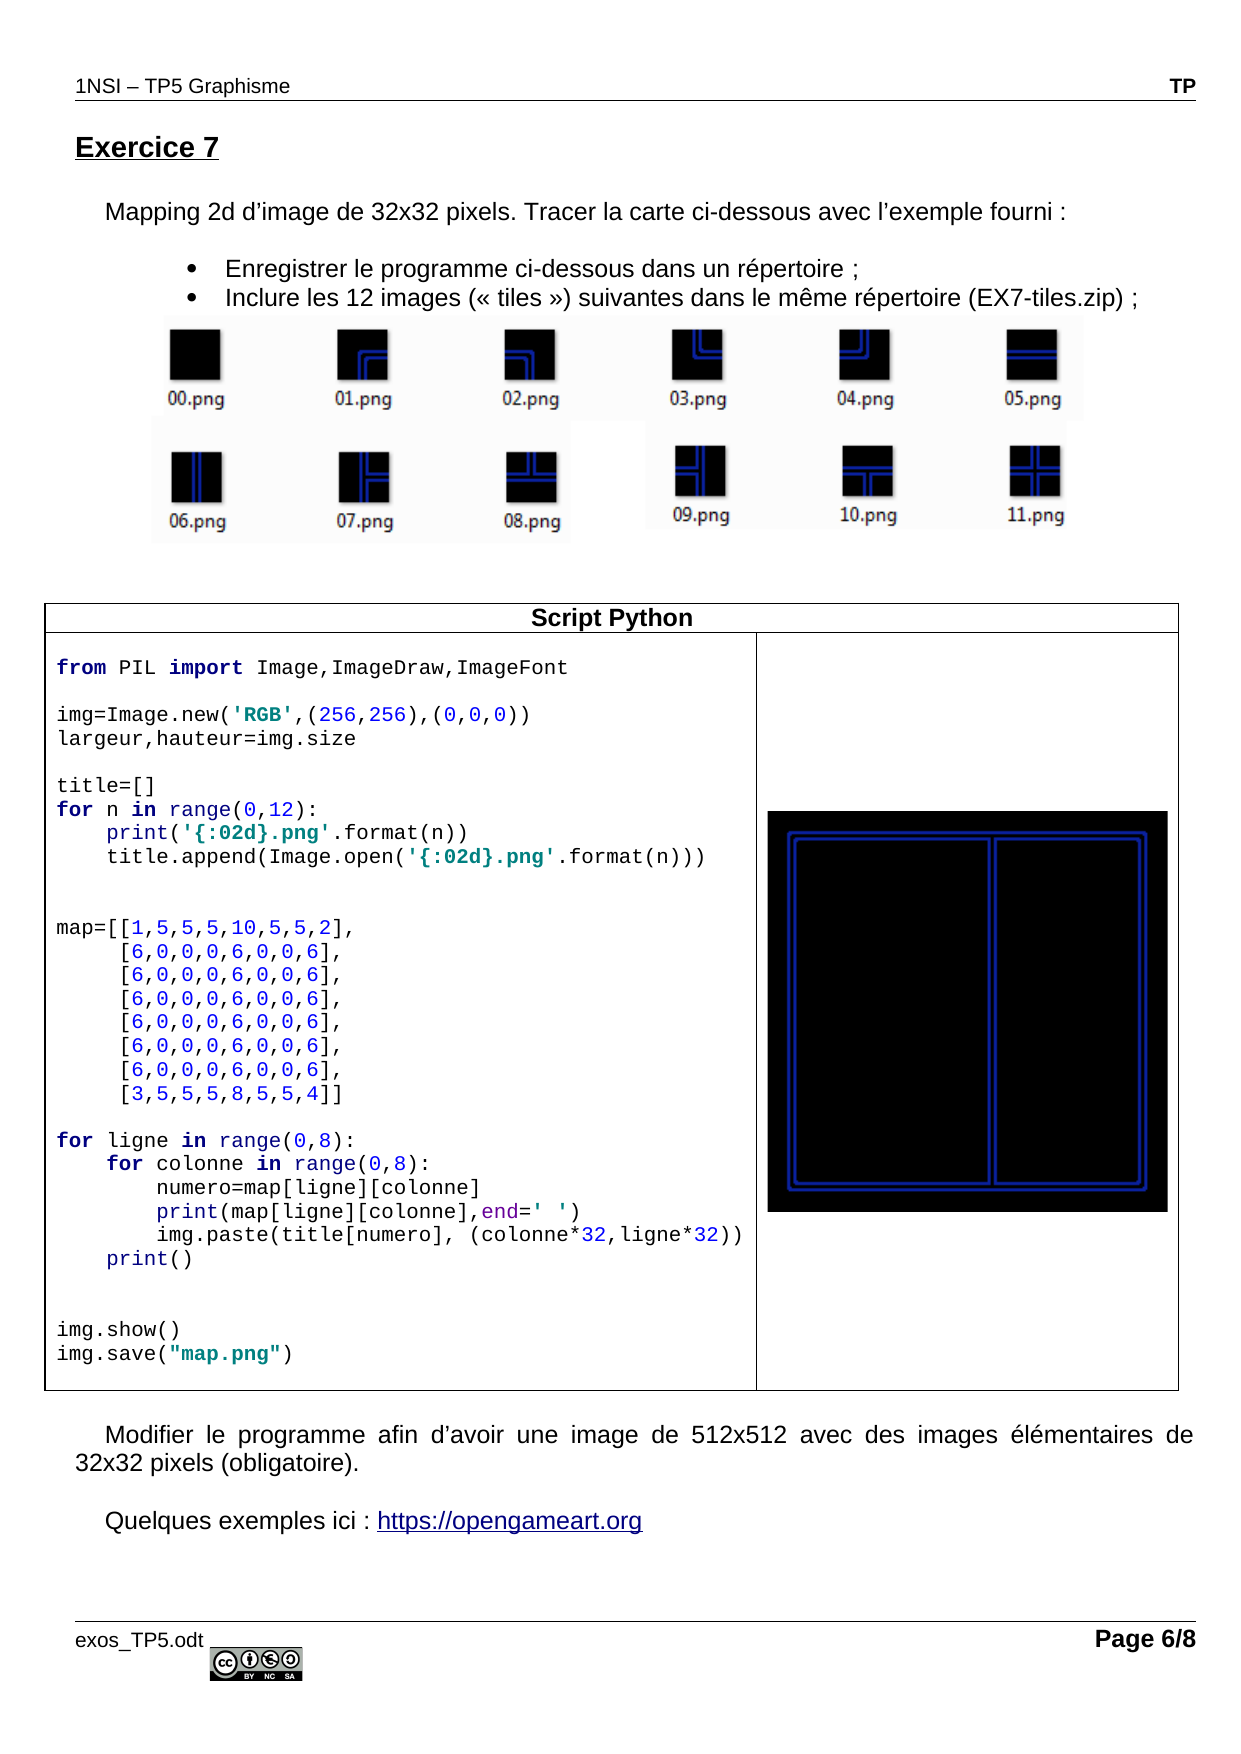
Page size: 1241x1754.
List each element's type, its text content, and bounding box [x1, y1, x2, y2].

text Mapping 2d d’image de 32x32 pixels. Tracer la carte ci-dessous avec l’exemple fourni : [75, 197, 1196, 226]
table_header Script Python [46, 604, 1178, 632]
list Enregistrer le programme ci-dessous dans un répertoire ; [187, 254, 1196, 283]
picture [150, 312, 1089, 545]
picture [209, 1647, 303, 1681]
text Exercice 7 [75, 129, 1196, 163]
text Quelques exemples ici : https://opengameart.org [75, 1506, 1196, 1535]
list Inclure les 12 images (« tiles ») suivantes dans le même répertoire (EX7-tiles.zip) ; [187, 283, 1196, 312]
table_cell [757, 633, 1178, 1390]
text Modifier le programme afin d’avoir une image de 512x512 avec des images élémentaires de 32x32 pixels (obligatoire). [75, 1420, 1196, 1477]
